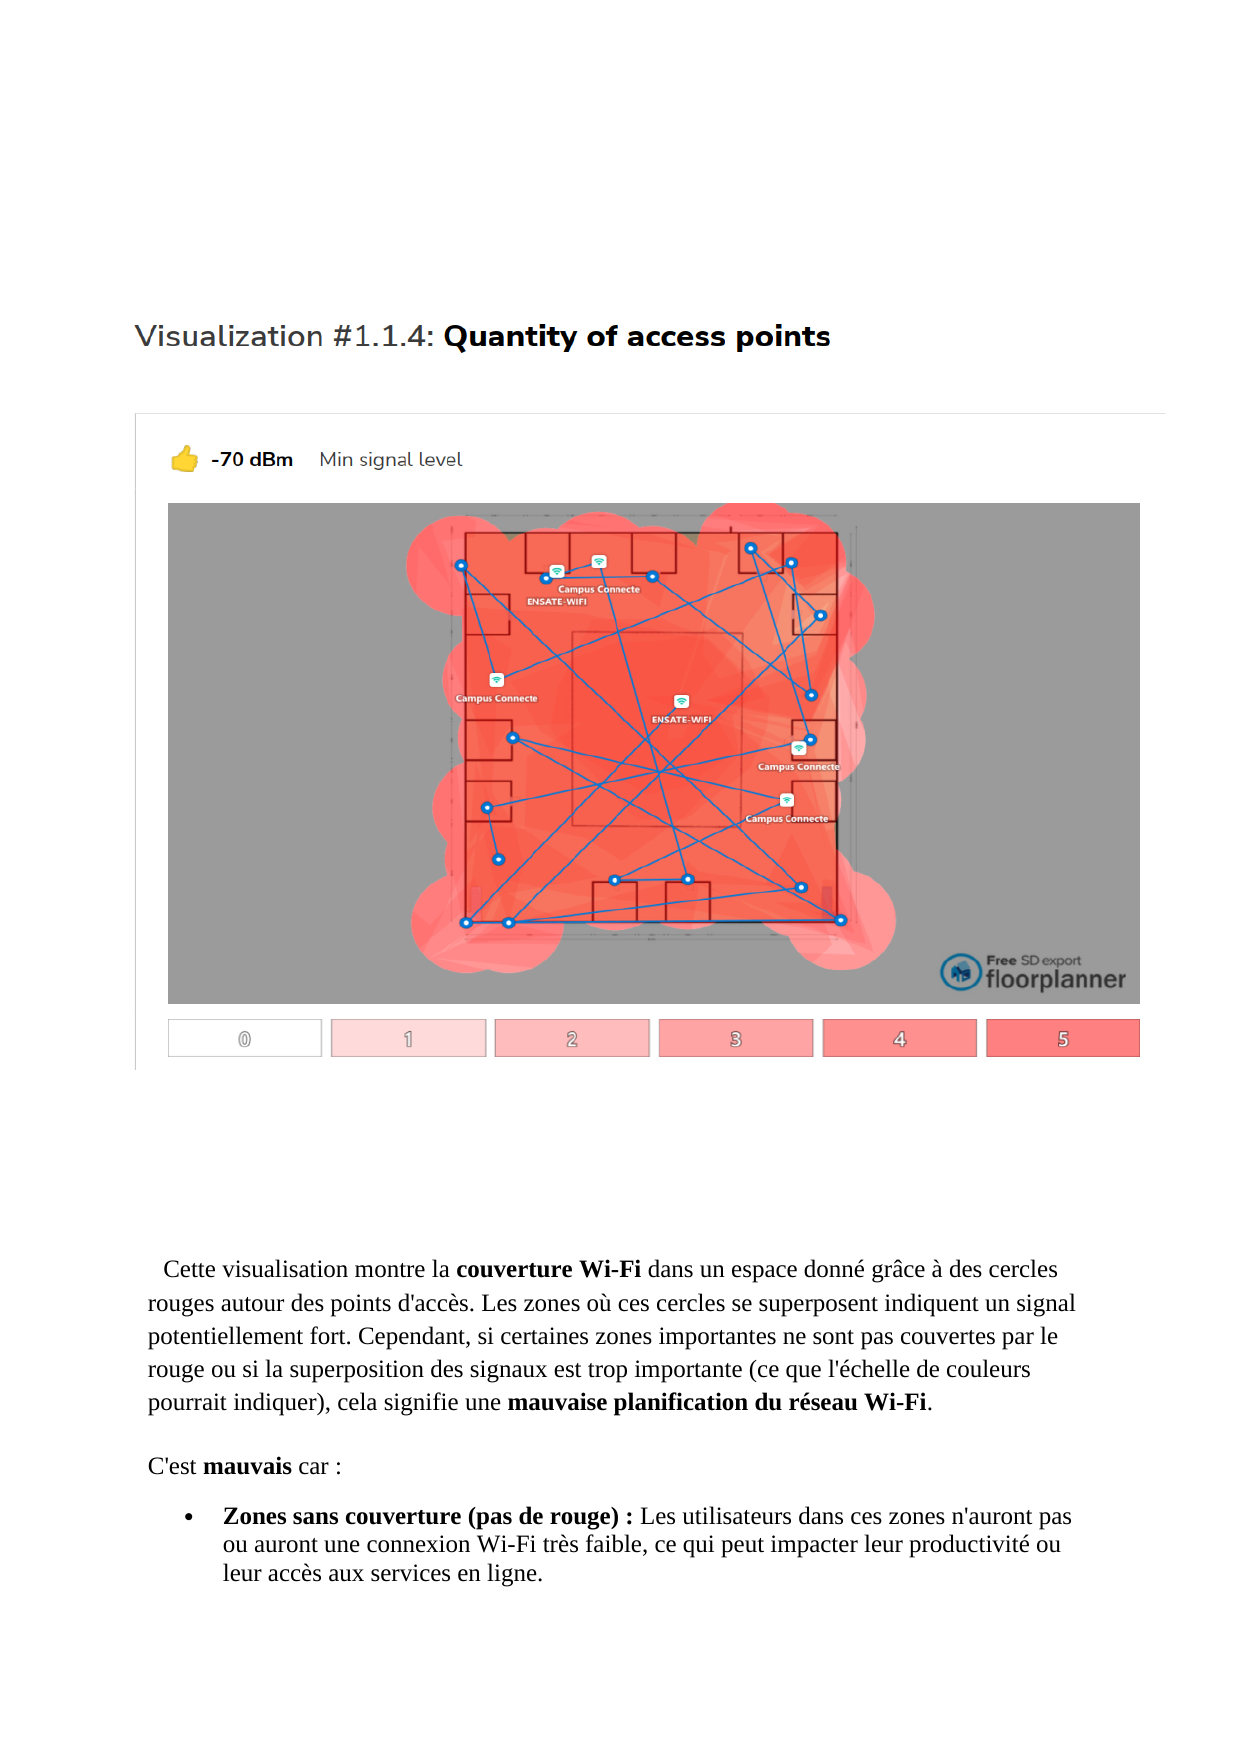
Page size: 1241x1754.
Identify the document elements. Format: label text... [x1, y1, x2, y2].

text C'est mauvais car : [148, 1451, 1093, 1480]
list Zones sans couverture (pas de rouge) : Les utilisateurs dans ces zones n'auront pas ou auront une connexion Wi-Fi très faible, ce qui peut impacter leur productivité ou leur accès aux services en ligne. [185, 1501, 1093, 1587]
text Cette visualisation montre la couverture Wi-Fi dans un espace donné grâce à des cercles rouges autour des points d'accès. Les zones où ces cercles se superposent indiquent un signal potentiellement fort. Cependant, si certaines zones importantes ne sont pas couvertes par le rouge ou si la superposition des signaux est trop importante (ce que l'échelle de couleurs pourrait indiquer), cela signifie une mauvaise planification du réseau Wi-Fi. [148, 1254, 1093, 1416]
